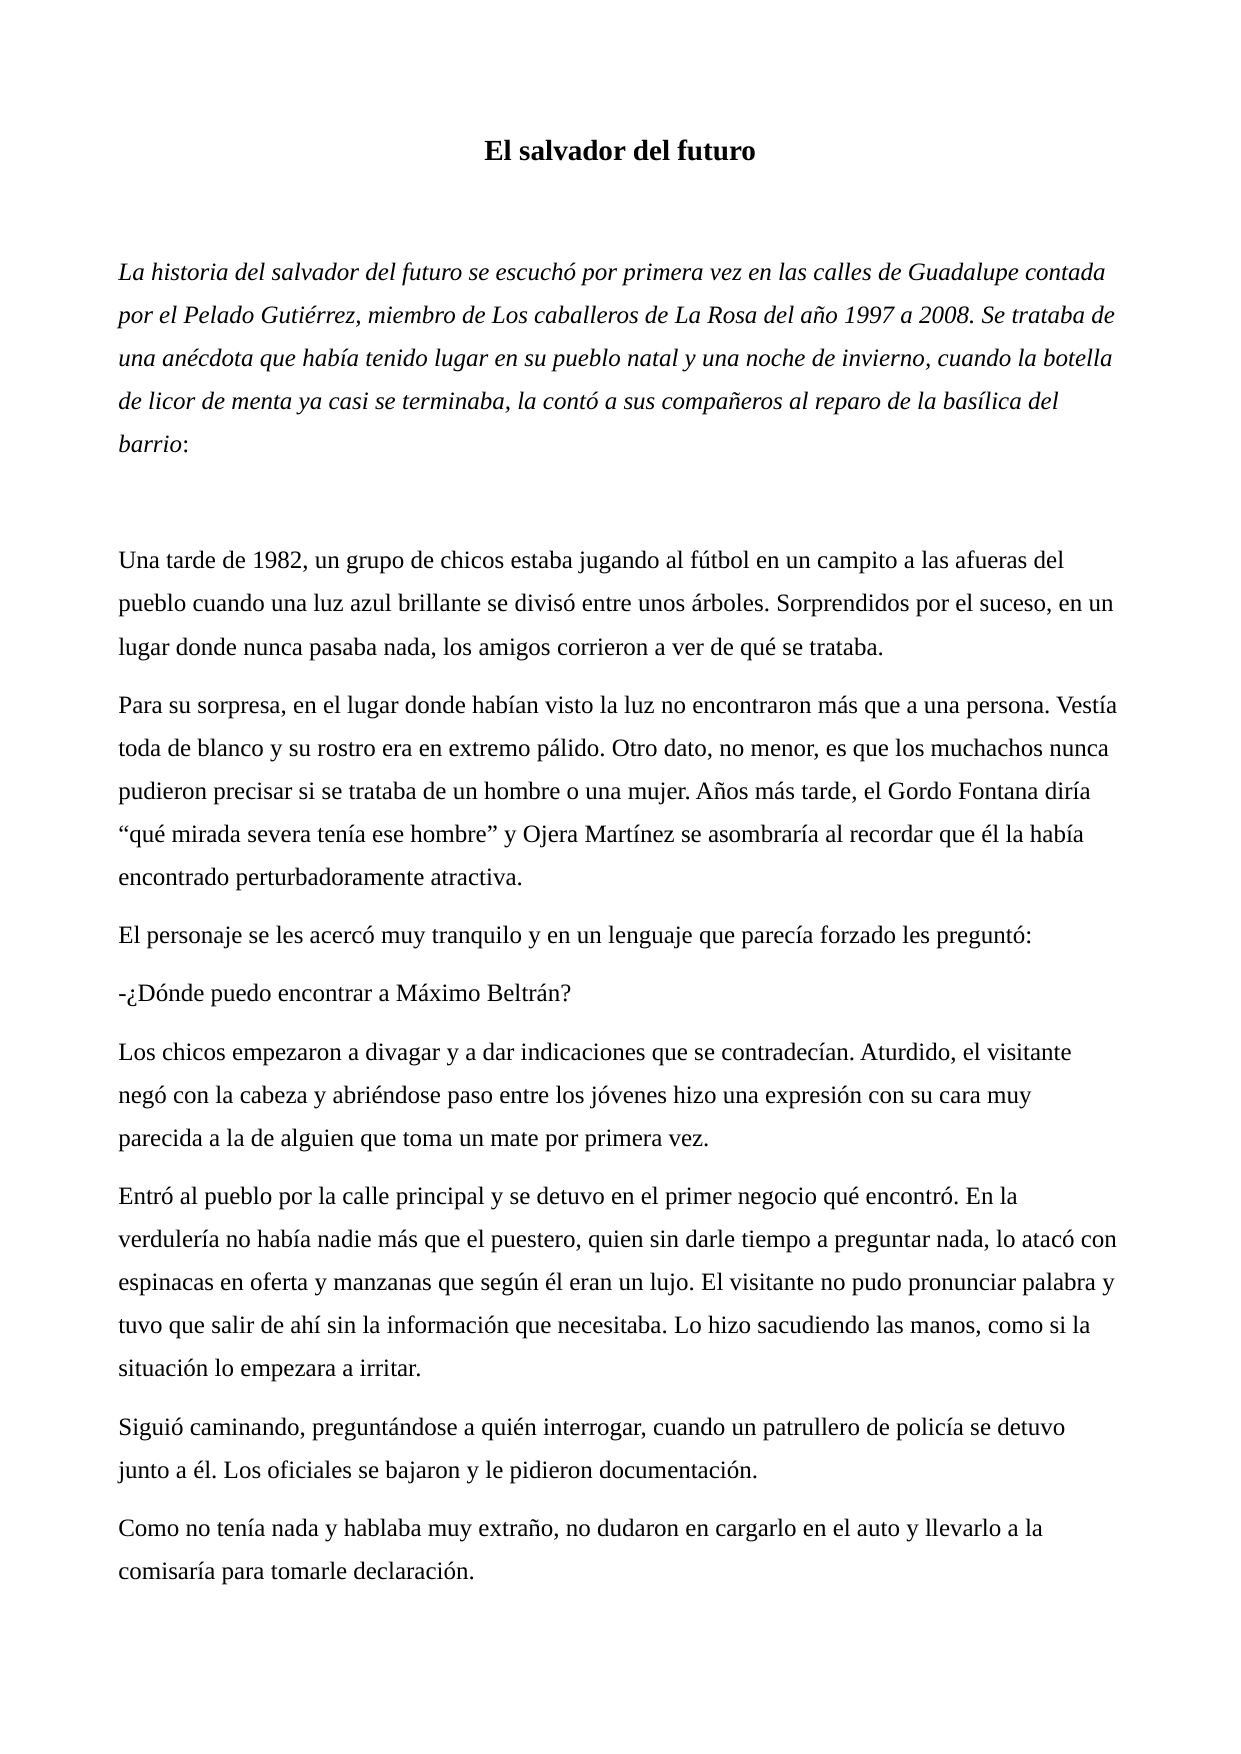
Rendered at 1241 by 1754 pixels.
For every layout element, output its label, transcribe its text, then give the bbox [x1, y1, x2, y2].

text -¿Dónde puedo encontrar a Máximo Beltrán? [118, 978, 1122, 1007]
text Una tarde de 1982, un grupo de chicos estaba jugando al fútbol en un campito a las afueras del pueblo cuando una luz azul brillante se divisó entre unos árboles. Sorprendidos por el suceso, en un lugar donde nunca pasaba nada, los amigos corrieron a ver de qué se trataba. [118, 545, 1122, 660]
text Como no tenía nada y hablaba muy extraño, no dudaron en cargarlo en el auto y llevarlo a la comisaría para tomarle declaración. [118, 1513, 1122, 1585]
text El personaje se les acercó muy tranquilo y en un lenguaje que parecía forzado les preguntó: [118, 920, 1122, 949]
text Entró al pueblo por la calle principal y se detuvo en el primer negocio qué encontró. En la verdulería no había nadie más que el puestero, quien sin darle tiempo a preguntar nada, lo atacó con espinacas en oferta y manzanas que según él eran un lujo. El visitante no pudo pronunciar palabra y tuvo que salir de ahí sin la información que necesitaba. Lo hizo sacudiendo las manos, como si la situación lo empezara a irritar. [118, 1181, 1122, 1382]
text El salvador del futuro [118, 133, 1122, 167]
text Siguió caminando, preguntándose a quién interrogar, cuando un patrullero de policía se detuvo junto a él. Los oficiales se bajaron y le pidieron documentación. [118, 1412, 1122, 1483]
text Para su sorpresa, en el lugar donde habían visto la luz no encontraron más que a una persona. Vestía toda de blanco y su rostro era en extremo pálido. Otro dato, no menor, es que los muchachos nunca pudieron precisar si se trataba de un hombre o una mujer. Años más tarde, el Gordo Fontana diría “qué mirada severa tenía ese hombre” y Ojera Martínez se asombraría al recordar que él la había encontrado perturbadoramente atractiva. [118, 690, 1122, 891]
text La historia del salvador del futuro se escuchó por primera vez en las calles de Guadalupe contada por el Pelado Gutiérrez, miembro de Los caballeros de La Rosa del año 1997 a 2008. Se trataba de una anécdota que había tenido lugar en su pueblo natal y una noche de invierno, cuando la botella de licor de menta ya casi se terminaba, la contó a sus compañeros al reparo de la basílica del barrio: [118, 257, 1122, 458]
text Los chicos empezaron a divagar y a dar indicaciones que se contradecían. Aturdido, el visitante negó con la cabeza y abriéndose paso entre los jóvenes hizo una expresión con su cara muy parecida a la de alguien que toma un mate por primera vez. [118, 1037, 1122, 1152]
